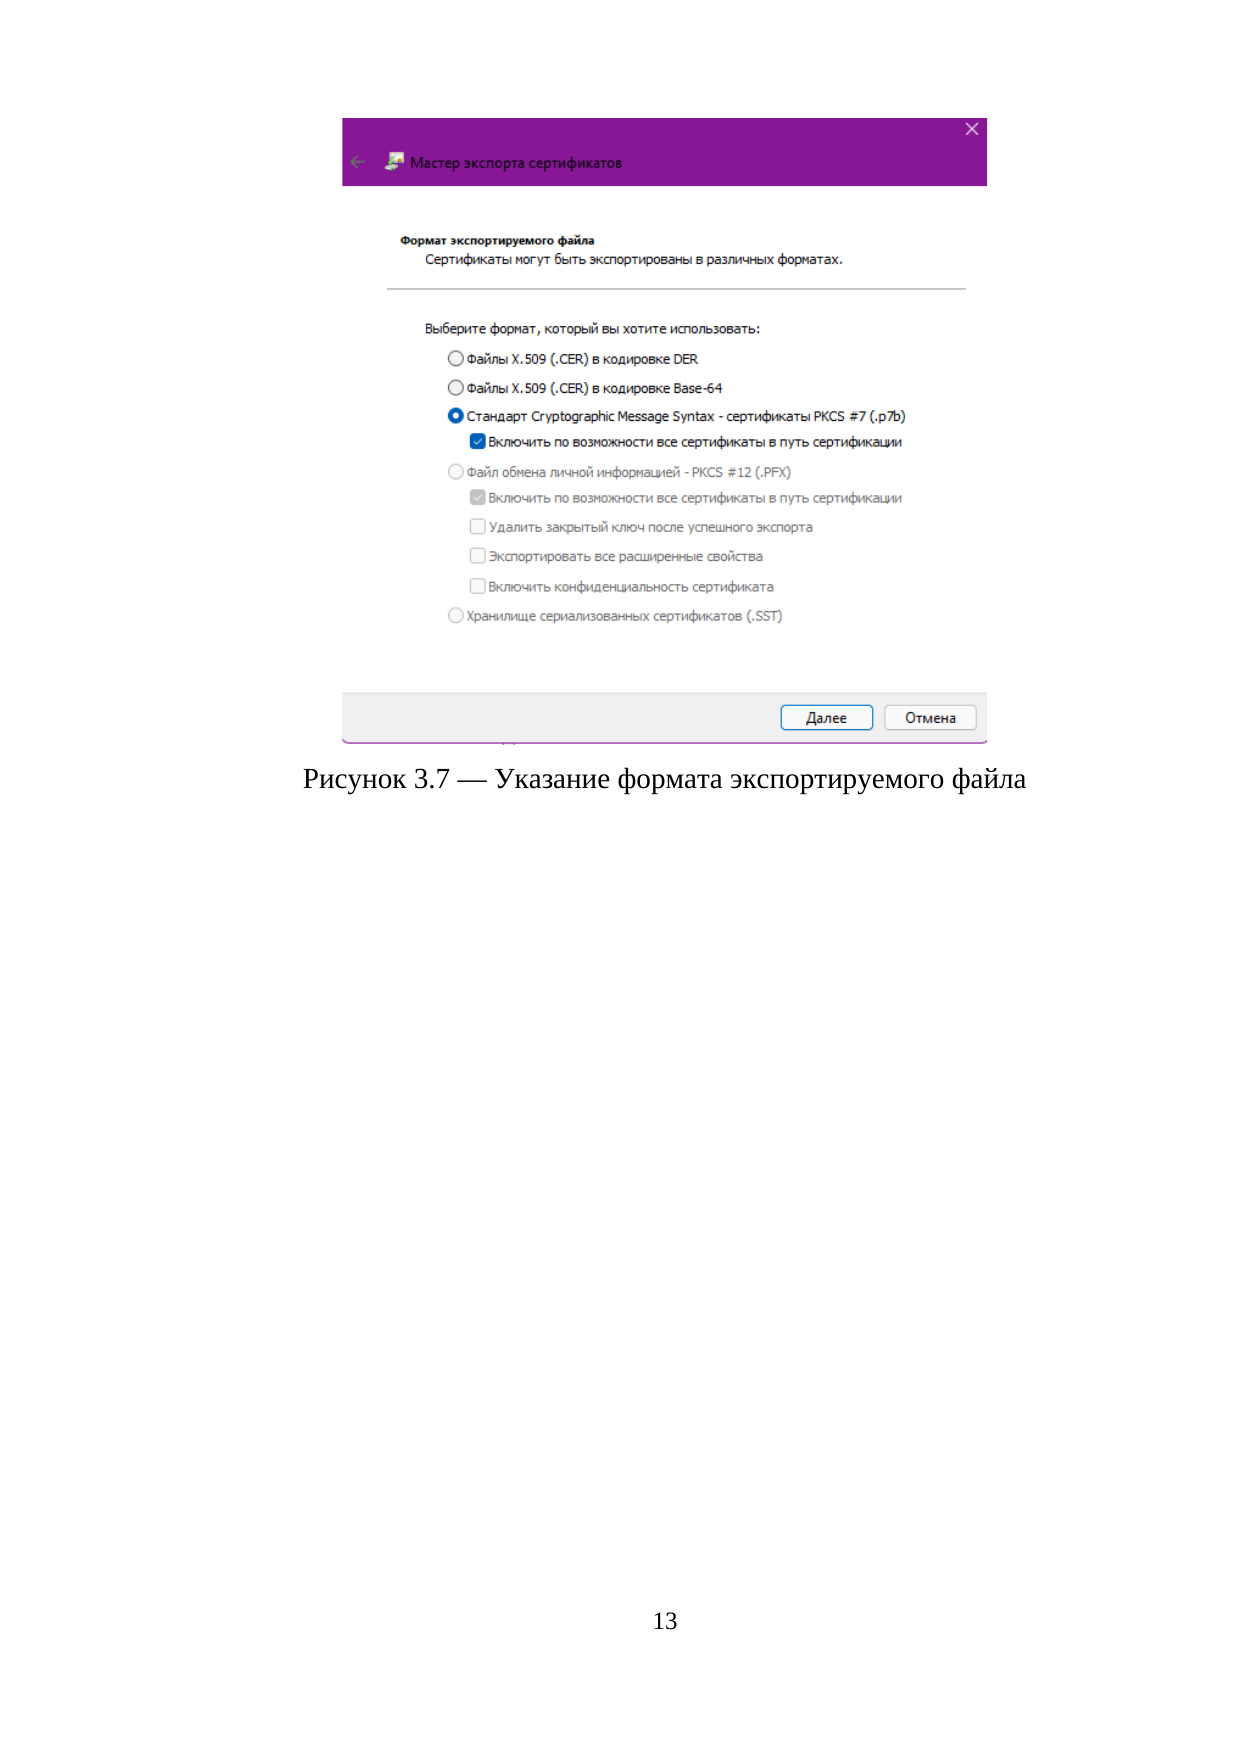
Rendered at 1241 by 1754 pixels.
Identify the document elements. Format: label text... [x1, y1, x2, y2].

title Рисунок 3.7 — Указание формата экспортируемого файла [177, 118, 1152, 795]
